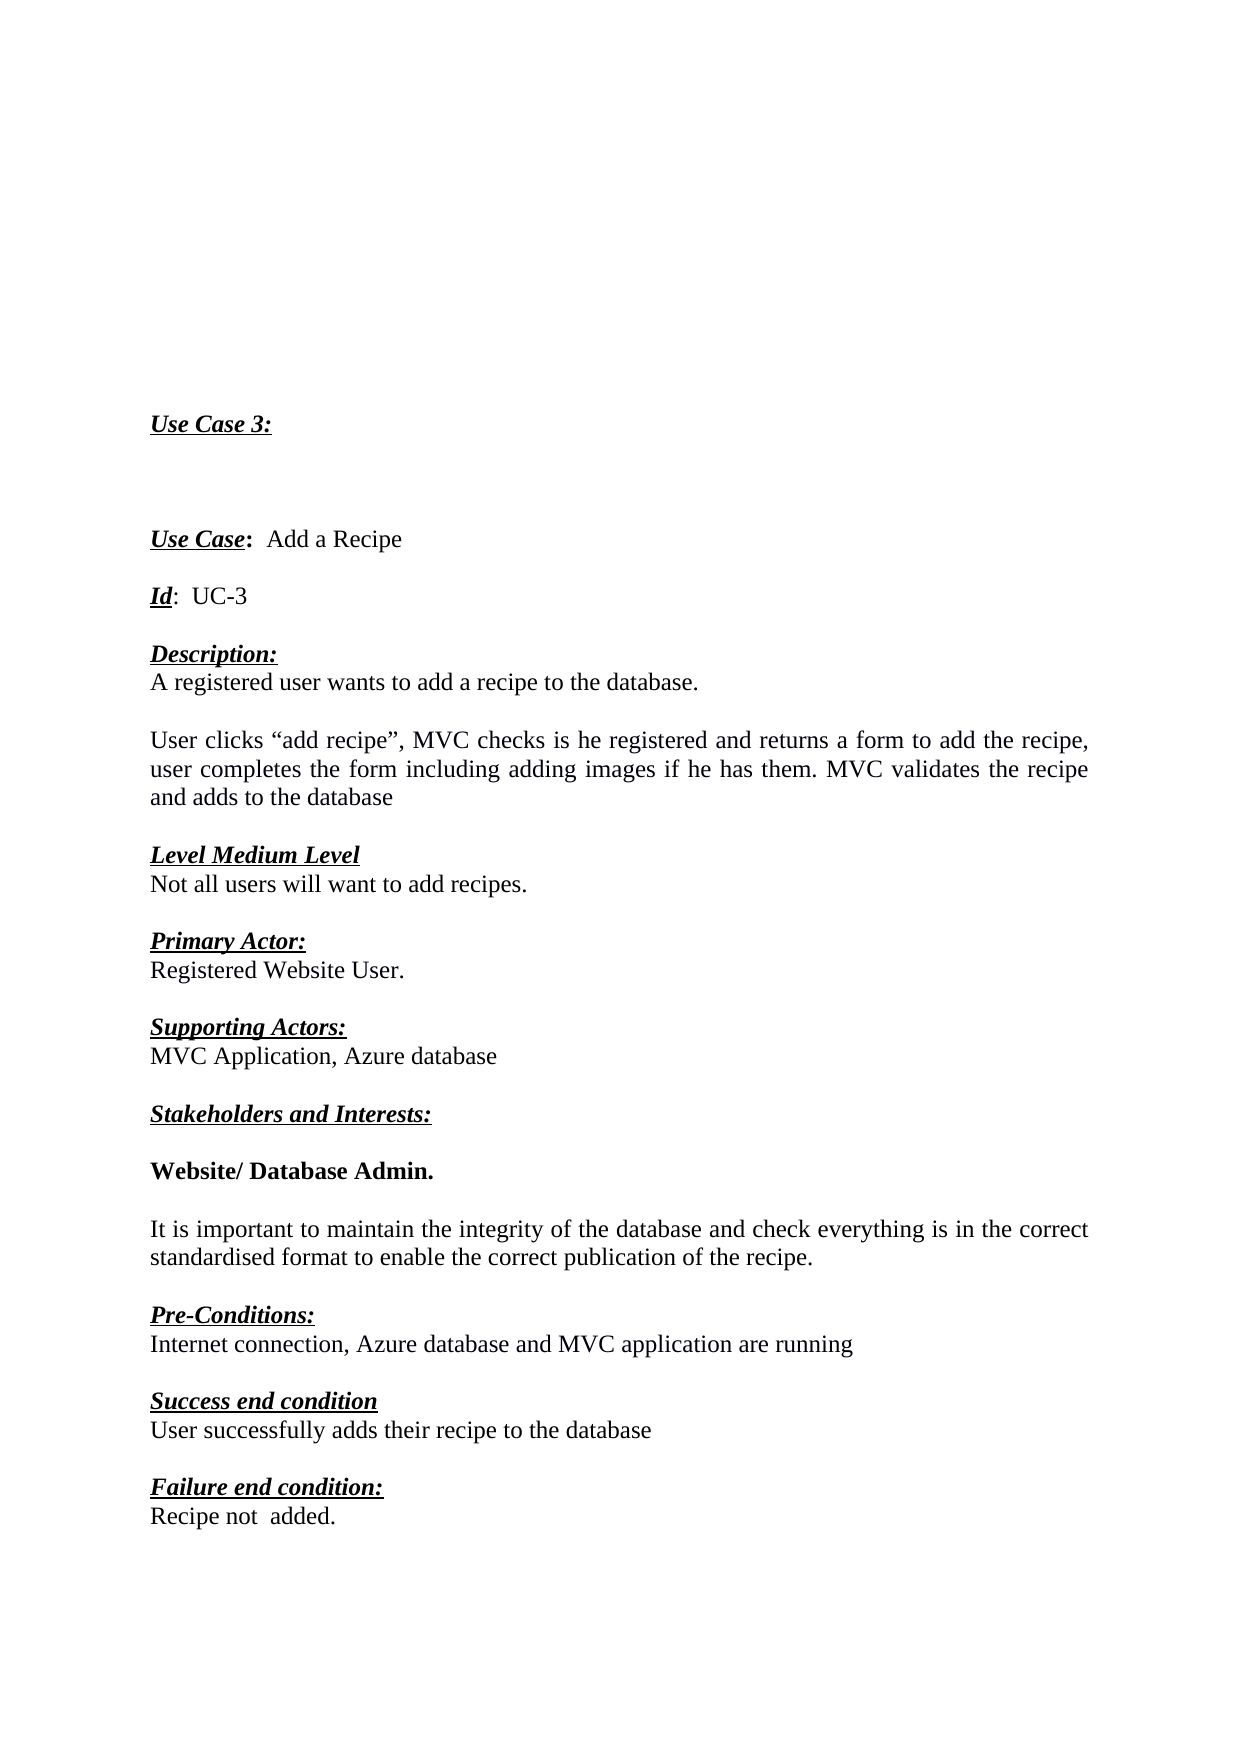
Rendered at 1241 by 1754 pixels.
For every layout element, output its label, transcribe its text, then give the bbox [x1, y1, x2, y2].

text It is important to maintain the integrity of the database and check everything is in the correct standardised format to enable the correct publication of the recipe. [150, 1214, 1090, 1271]
text Website/ Database Admin. [150, 1156, 1090, 1185]
text Level Medium Level [150, 840, 1090, 869]
text Success end condition [150, 1386, 1090, 1415]
text Failure end condition: [150, 1472, 1090, 1501]
text Use Case 3: [150, 409, 1090, 437]
text Id: UC-3 [150, 581, 1090, 610]
text Primary Actor: [150, 926, 1090, 955]
text Supporting Actors: [150, 1012, 1090, 1041]
text Registered Website User. [150, 955, 1090, 984]
text Pre-Conditions: [150, 1300, 1090, 1329]
text User successfully adds their recipe to the database [150, 1415, 1090, 1444]
text Description: [150, 639, 1090, 667]
text Use Case: Add a Recipe [150, 524, 1090, 552]
text A registered user wants to add a recipe to the database. [150, 667, 1090, 696]
text MVC Application, Azure database [150, 1041, 1090, 1070]
text Stakeholders and Interests: [150, 1099, 1090, 1127]
text Recipe not added. [150, 1501, 1090, 1530]
text User clicks “add recipe”, MVC checks is he registered and returns a form to add the recipe, user completes the form including adding images if he has them. MVC validates the recipe and adds to the database [150, 725, 1090, 811]
text Not all users will want to add recipes. [150, 869, 1090, 897]
text Internet connection, Azure database and MVC application are running [150, 1329, 1090, 1357]
